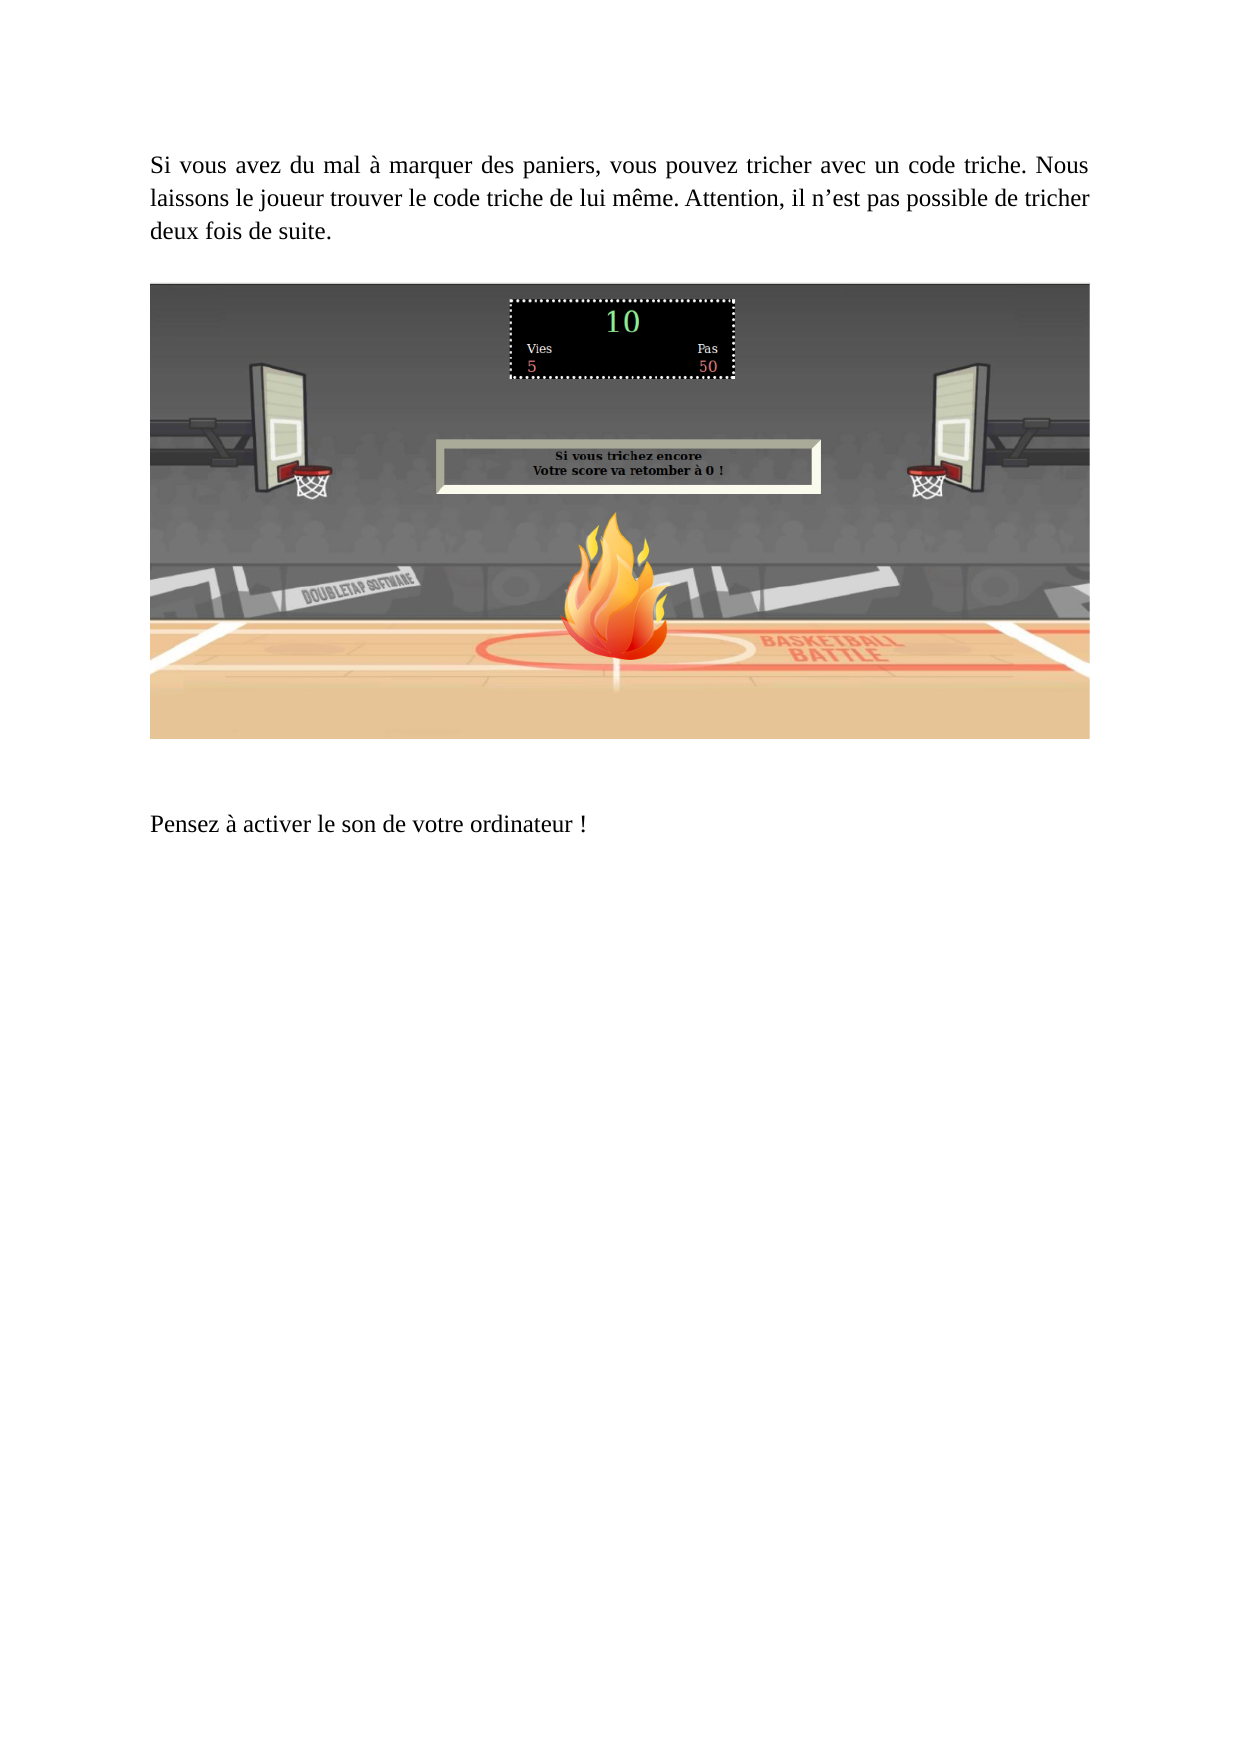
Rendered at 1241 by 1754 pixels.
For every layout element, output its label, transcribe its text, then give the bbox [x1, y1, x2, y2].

picture [150, 282, 1091, 739]
text Pensez à activer le son de votre ordinateur ! [150, 809, 1090, 837]
text Si vous avez du mal à marquer des paniers, vous pouvez tricher avec un code triche. Nous laissons le joueur trouver le code triche de lui même. Attention, il n’est pas possible de tricher deux fois de suite. [150, 150, 1090, 245]
